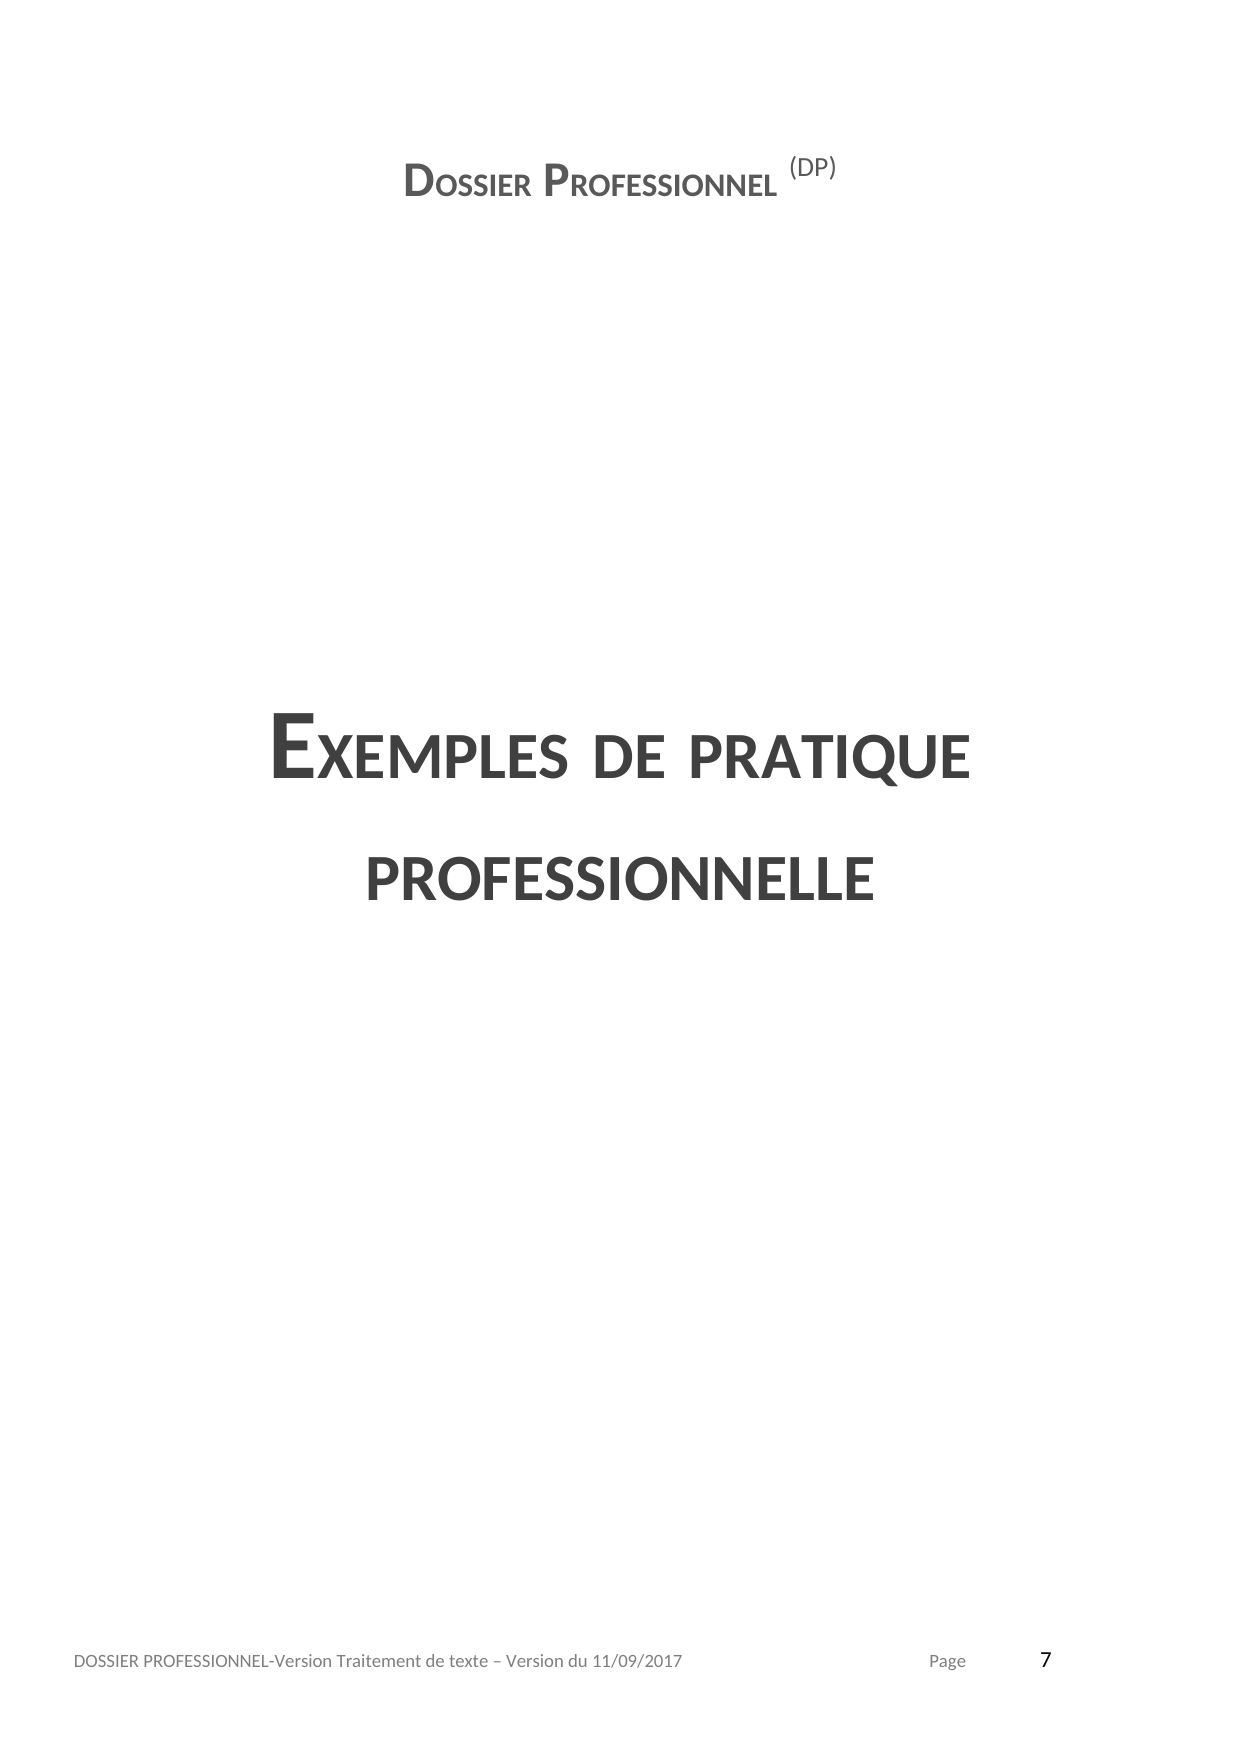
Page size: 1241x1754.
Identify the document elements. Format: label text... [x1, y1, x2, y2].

text Exemples de pratique [118, 682, 1122, 804]
text professionnelle [118, 804, 1122, 926]
picture [1061, 1653, 1127, 1754]
